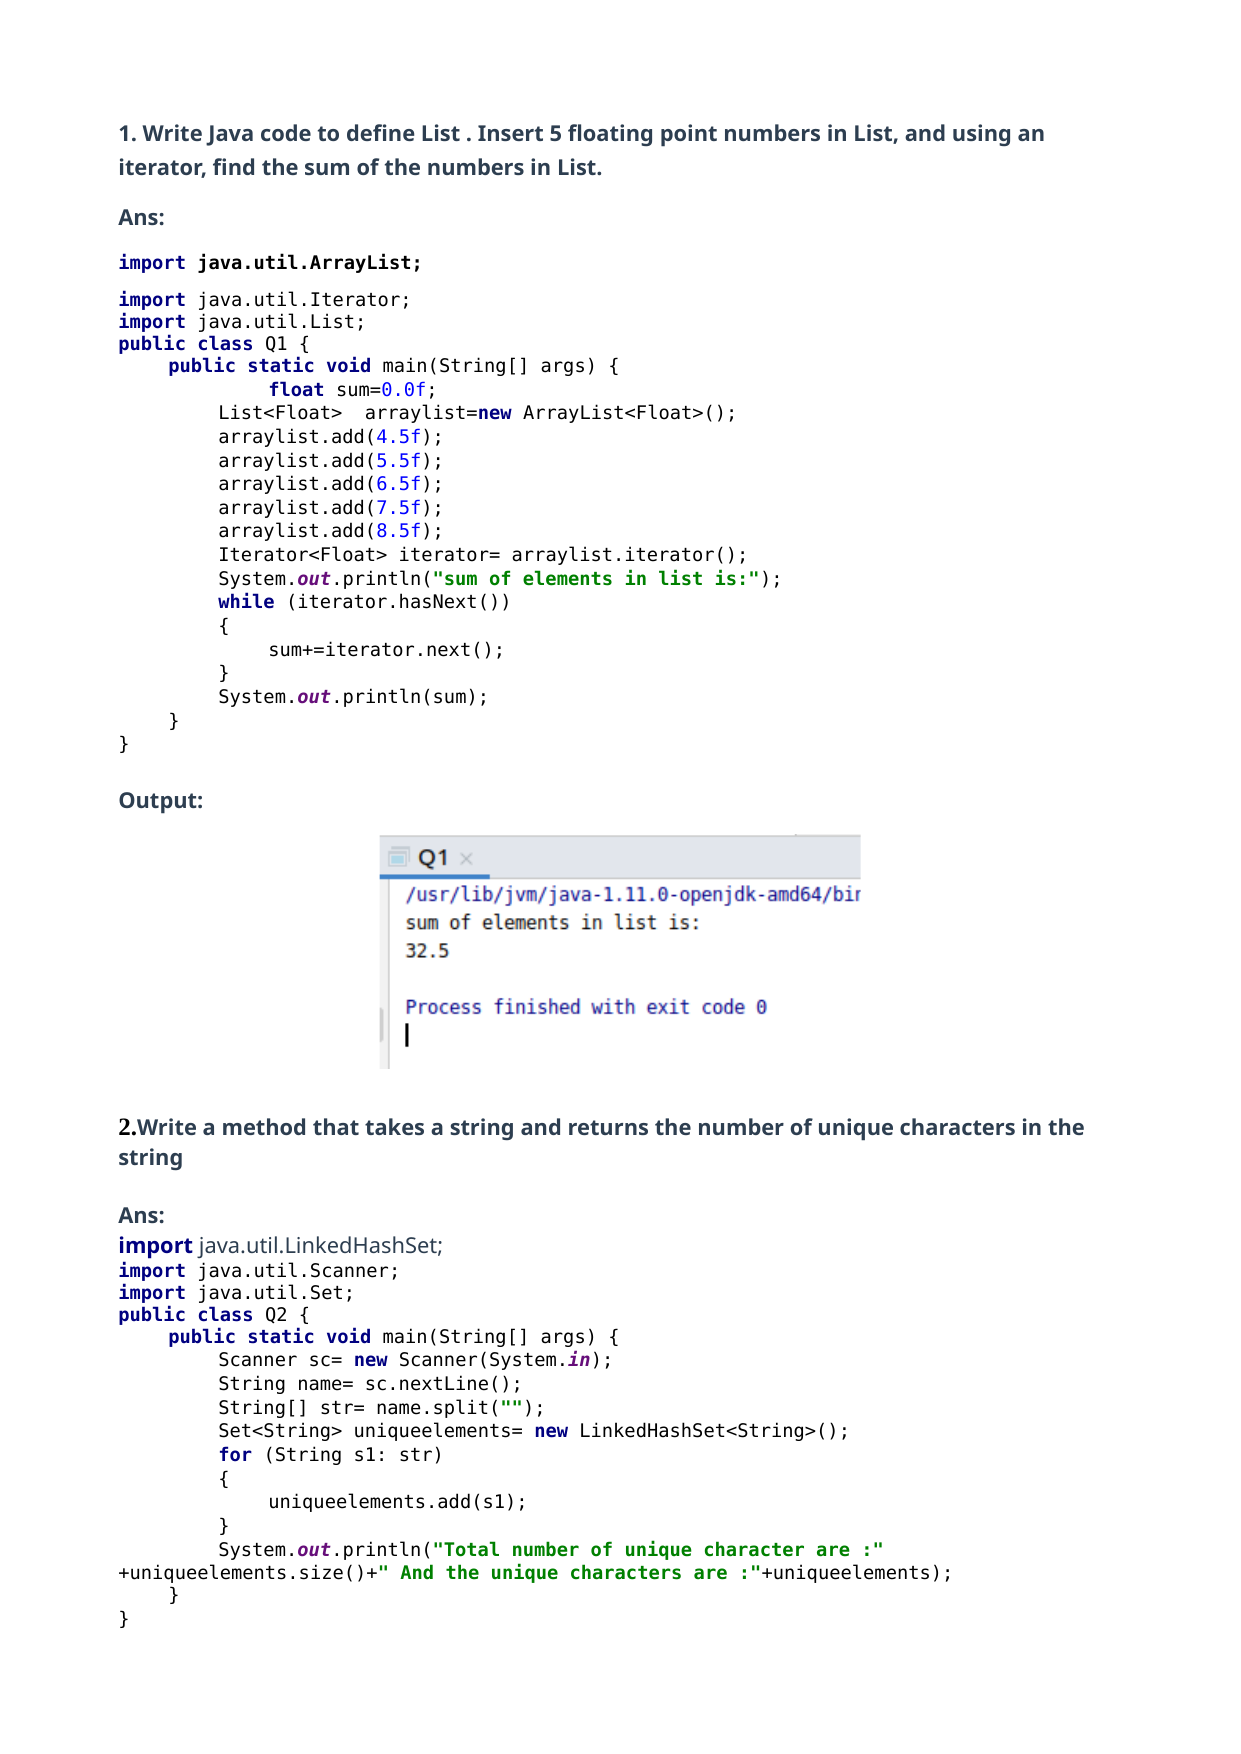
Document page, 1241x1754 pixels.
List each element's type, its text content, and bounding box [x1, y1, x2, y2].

text String name= sc.nextLine(); [118, 1373, 1122, 1397]
text arraylist.add(4.5f); [118, 426, 1122, 449]
text import java.util.Scanner; [118, 1260, 1122, 1282]
text } [118, 1515, 1122, 1538]
text sum+=iterator.next(); [118, 639, 1122, 662]
text import java.util.List; [118, 311, 1122, 333]
text import java.util.ArrayList; [118, 252, 1122, 274]
text } [118, 710, 1122, 733]
text public class Q1 { [118, 333, 1122, 355]
text Set<String> uniqueelements= new LinkedHashSet<String>(); [118, 1420, 1122, 1444]
text 2.Write a method that takes a string and returns the number of unique characters in the string [118, 1112, 1122, 1172]
text } [118, 662, 1122, 686]
text arraylist.add(6.5f); [118, 473, 1122, 497]
text { [118, 1468, 1122, 1491]
text public static void main(String[] args) { [118, 1326, 1122, 1349]
text arraylist.add(7.5f); [118, 497, 1122, 521]
text 1. Write Java code to define List . Insert 5 floating point numbers in List, and using an iterator, find the sum of the numbers in List. [118, 118, 1122, 182]
text String[] str= name.split(""); [118, 1397, 1122, 1420]
text public class Q2 { [118, 1304, 1122, 1326]
text System.out.println("sum of elements in list is:"); [118, 568, 1122, 591]
text } [118, 733, 1122, 755]
text Iterator<Float> iterator= arraylist.iterator(); [118, 544, 1122, 568]
text import java.util.Iterator; [118, 289, 1122, 311]
text List<Float> arraylist=new ArrayList<Float>(); [118, 402, 1122, 426]
text Output: [118, 785, 1122, 814]
text while (iterator.hasNext()) [118, 591, 1122, 615]
text arraylist.add(5.5f); [118, 449, 1122, 473]
text System.out.println("Total number of unique character are :" +uniqueelements.size()+" And the unique characters are :"+uniqueelements); [118, 1538, 1122, 1584]
text { [118, 615, 1122, 639]
text import java.util.LinkedHashSet; [118, 1230, 1122, 1260]
text } [118, 1584, 1122, 1608]
text for (String s1: str) [118, 1444, 1122, 1468]
text import java.util.Set; [118, 1282, 1122, 1304]
text public static void main(String[] args) { [118, 355, 1122, 379]
picture [379, 834, 861, 1069]
text float sum=0.0f; [118, 379, 1122, 402]
text } [118, 1608, 1122, 1629]
text arraylist.add(8.5f); [118, 521, 1122, 544]
text Scanner sc= new Scanner(System.in); [118, 1349, 1122, 1373]
text Ans: [118, 202, 1122, 232]
text System.out.println(sum); [118, 686, 1122, 710]
text Ans: [118, 1201, 1122, 1230]
text uniqueelements.add(s1); [118, 1491, 1122, 1515]
